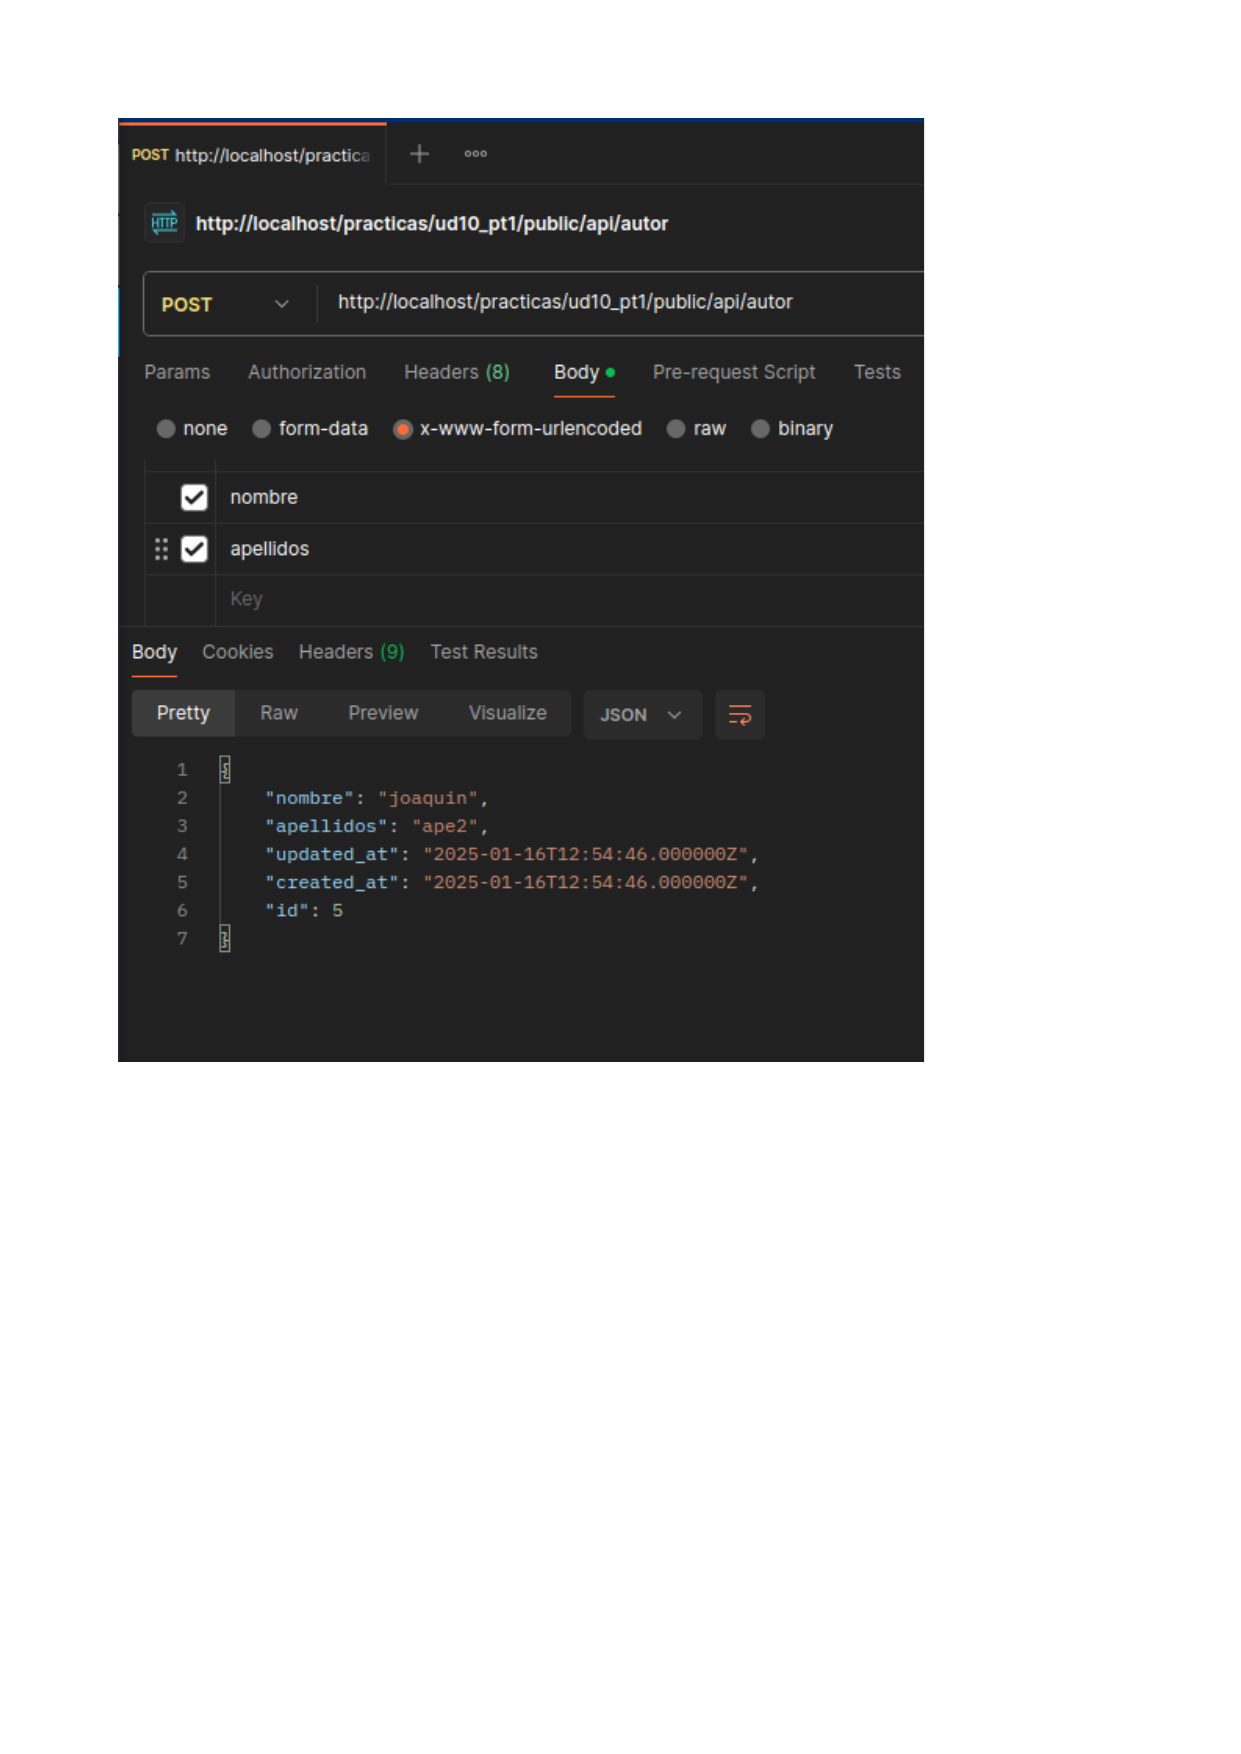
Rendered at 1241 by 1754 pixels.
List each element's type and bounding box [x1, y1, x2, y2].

picture [118, 118, 925, 1062]
